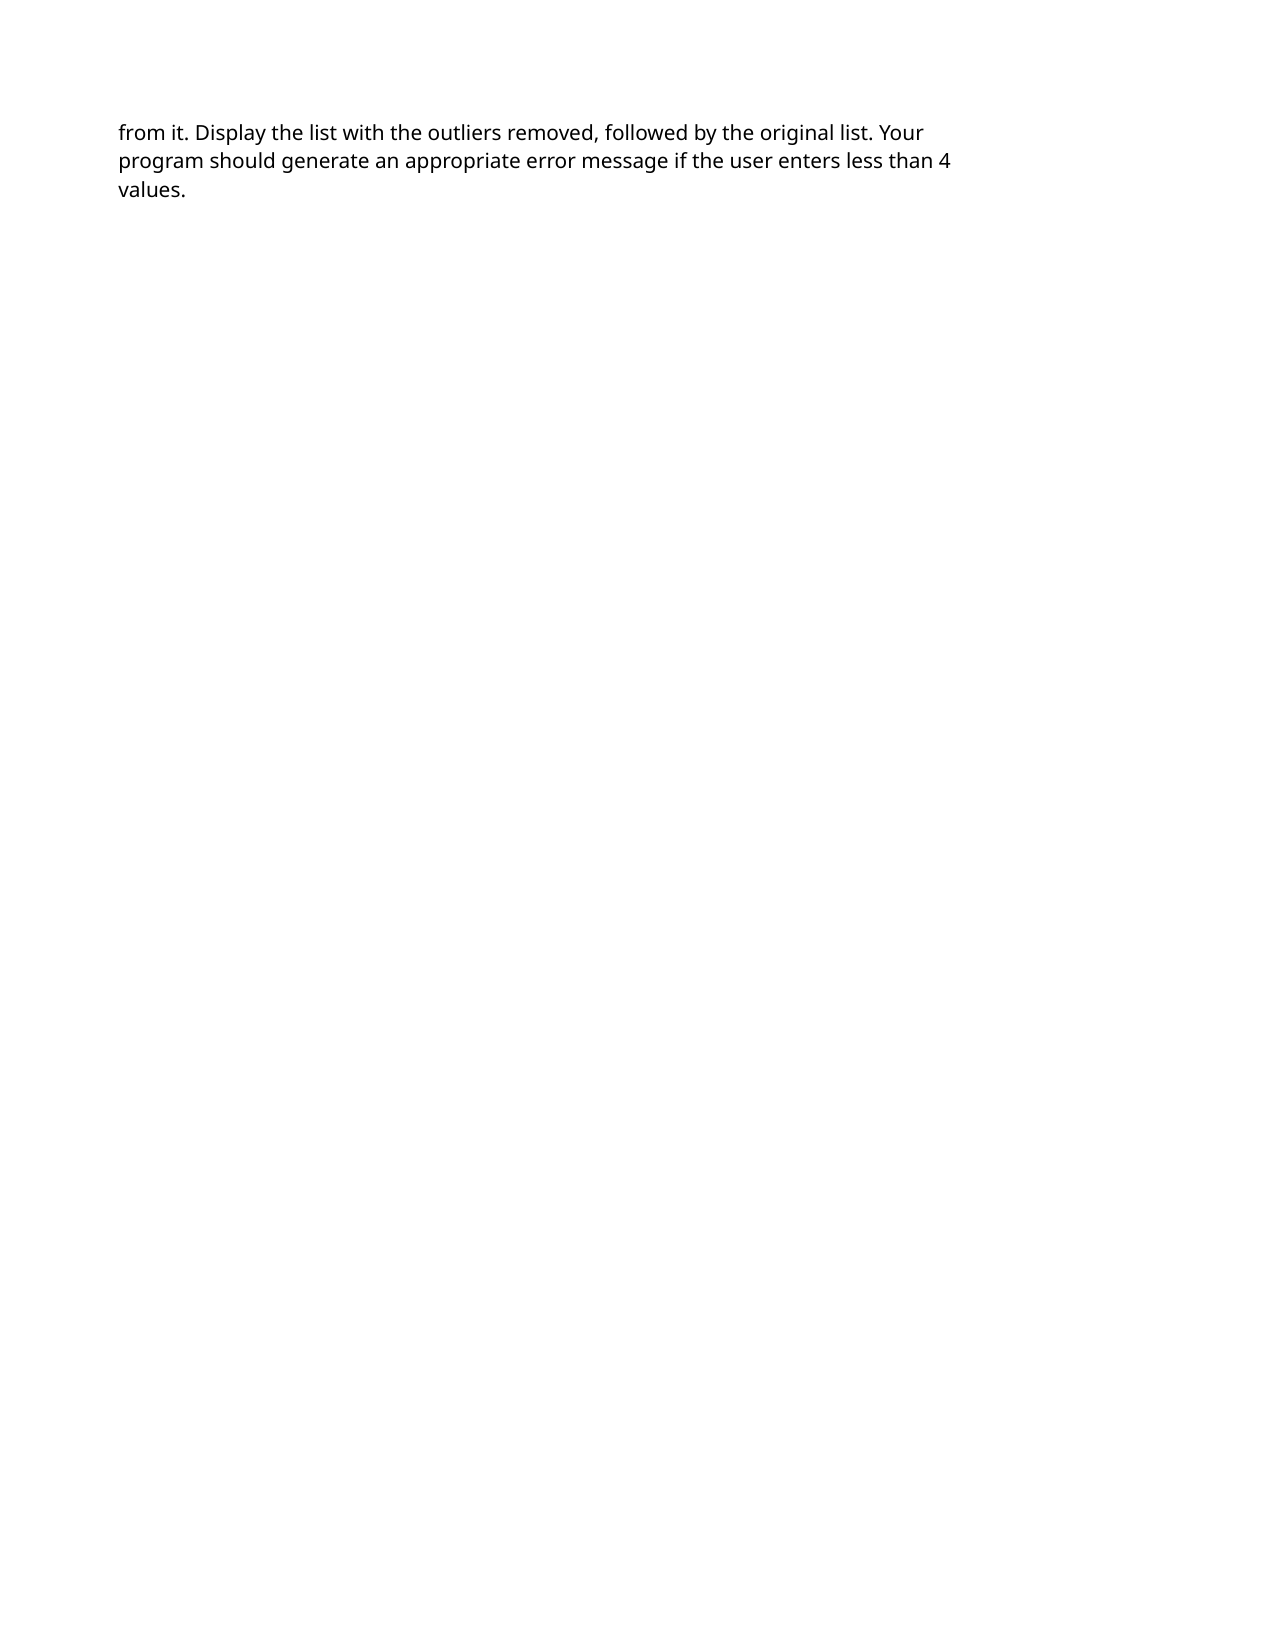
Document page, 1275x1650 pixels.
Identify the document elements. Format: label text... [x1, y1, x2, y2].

text program should generate an appropriate error message if the user enters less than 4 [118, 147, 1157, 175]
text from it. Display the list with the outliers removed, followed by the original list. Your [118, 118, 1157, 147]
text values. [118, 175, 1157, 203]
